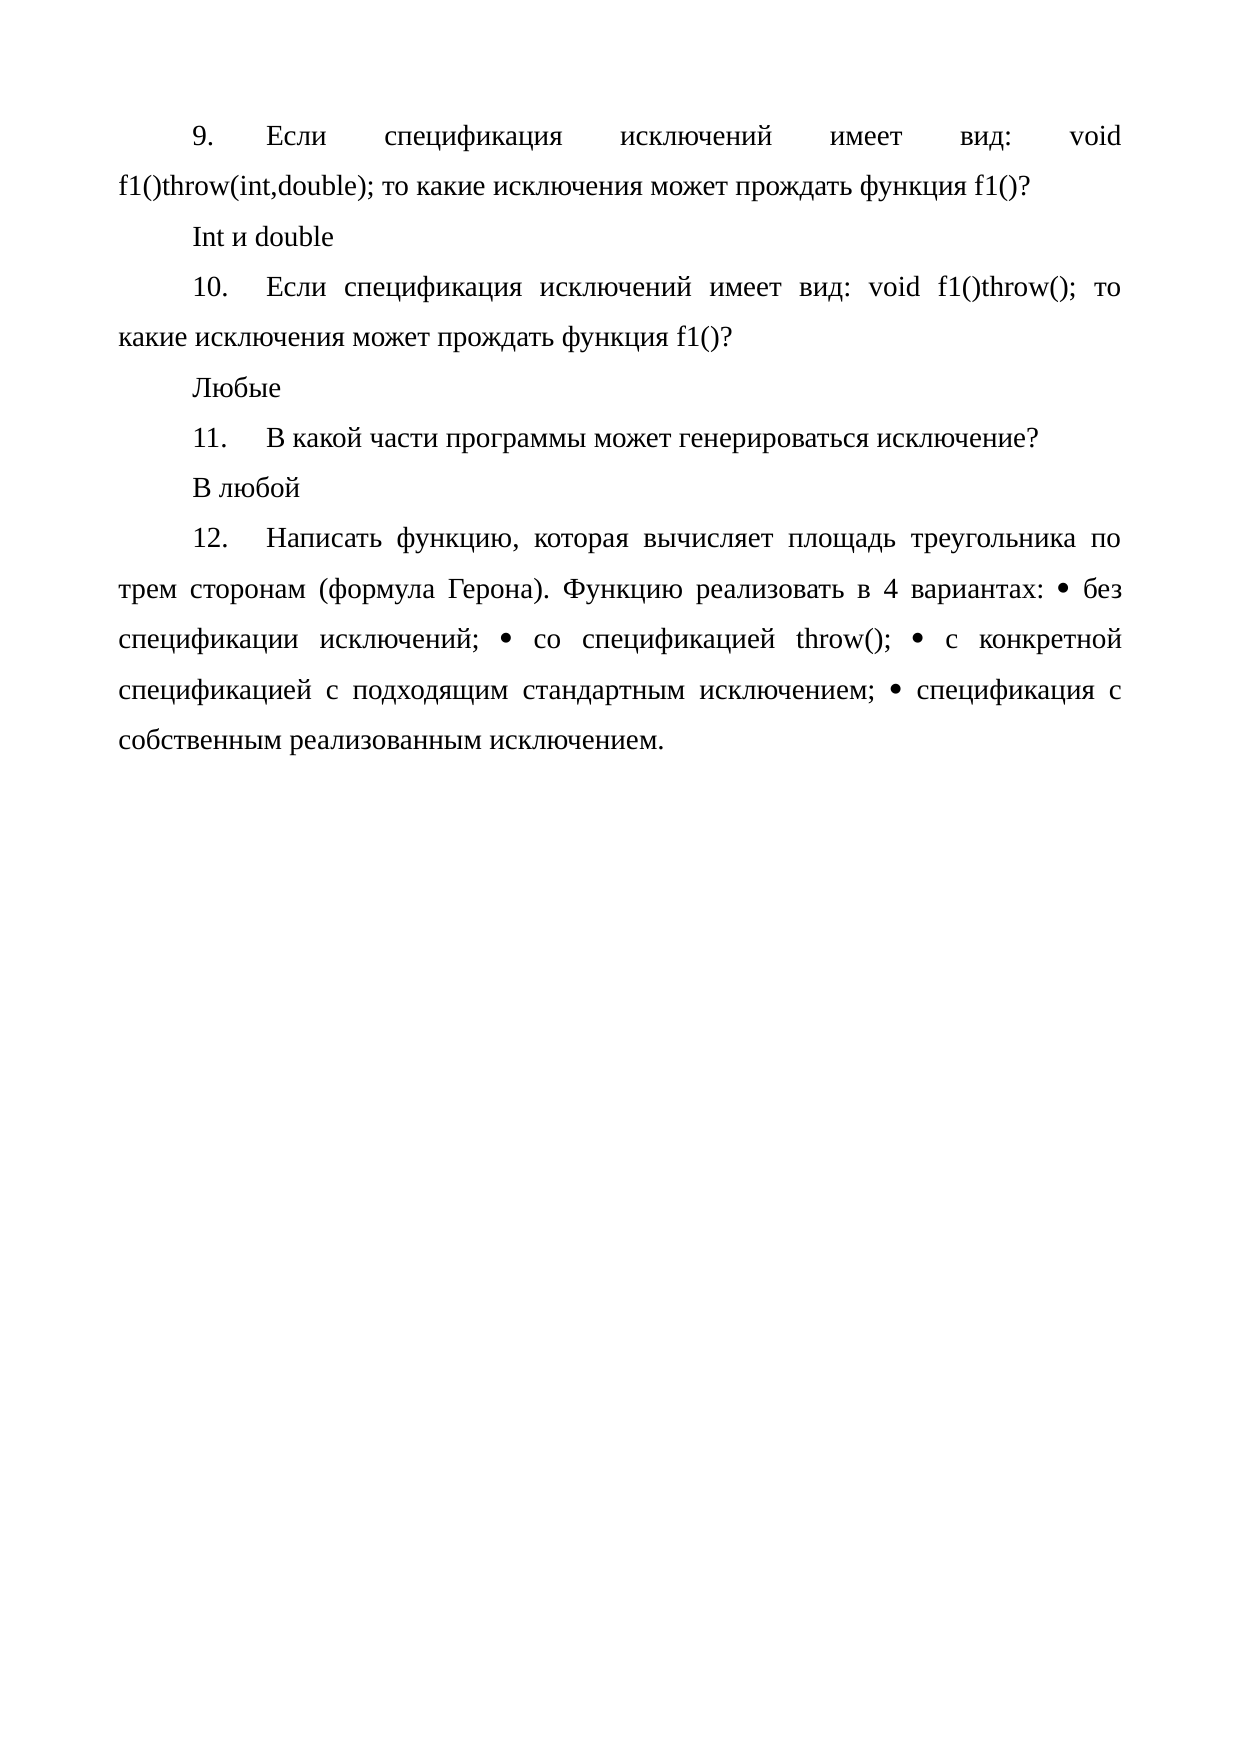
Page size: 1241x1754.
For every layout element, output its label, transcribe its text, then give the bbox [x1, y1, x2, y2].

list Если спецификация исключений имеет вид: void f1()throw(int,double); то какие исключения может прождать функция f1()? [118, 118, 1122, 202]
list Любые [118, 370, 1122, 403]
list Написать функцию, которая вычисляет площадь треугольника по трем сторонам (формула Герона). Функцию реализовать в 4 вариантах:  без спецификации исключений;  со спецификацией throw();  с конкретной спецификацией с подходящим стандартным исключением;  спецификация с собственным реализованным исключением. [118, 521, 1122, 756]
list В какой части программы может генерироваться исключение? [118, 420, 1122, 453]
list Если спецификация исключений имеет вид: void f1()throw(); то какие исключения может прождать функция f1()? [118, 269, 1122, 353]
list Int и double [118, 219, 1122, 252]
list В любой [118, 470, 1122, 504]
